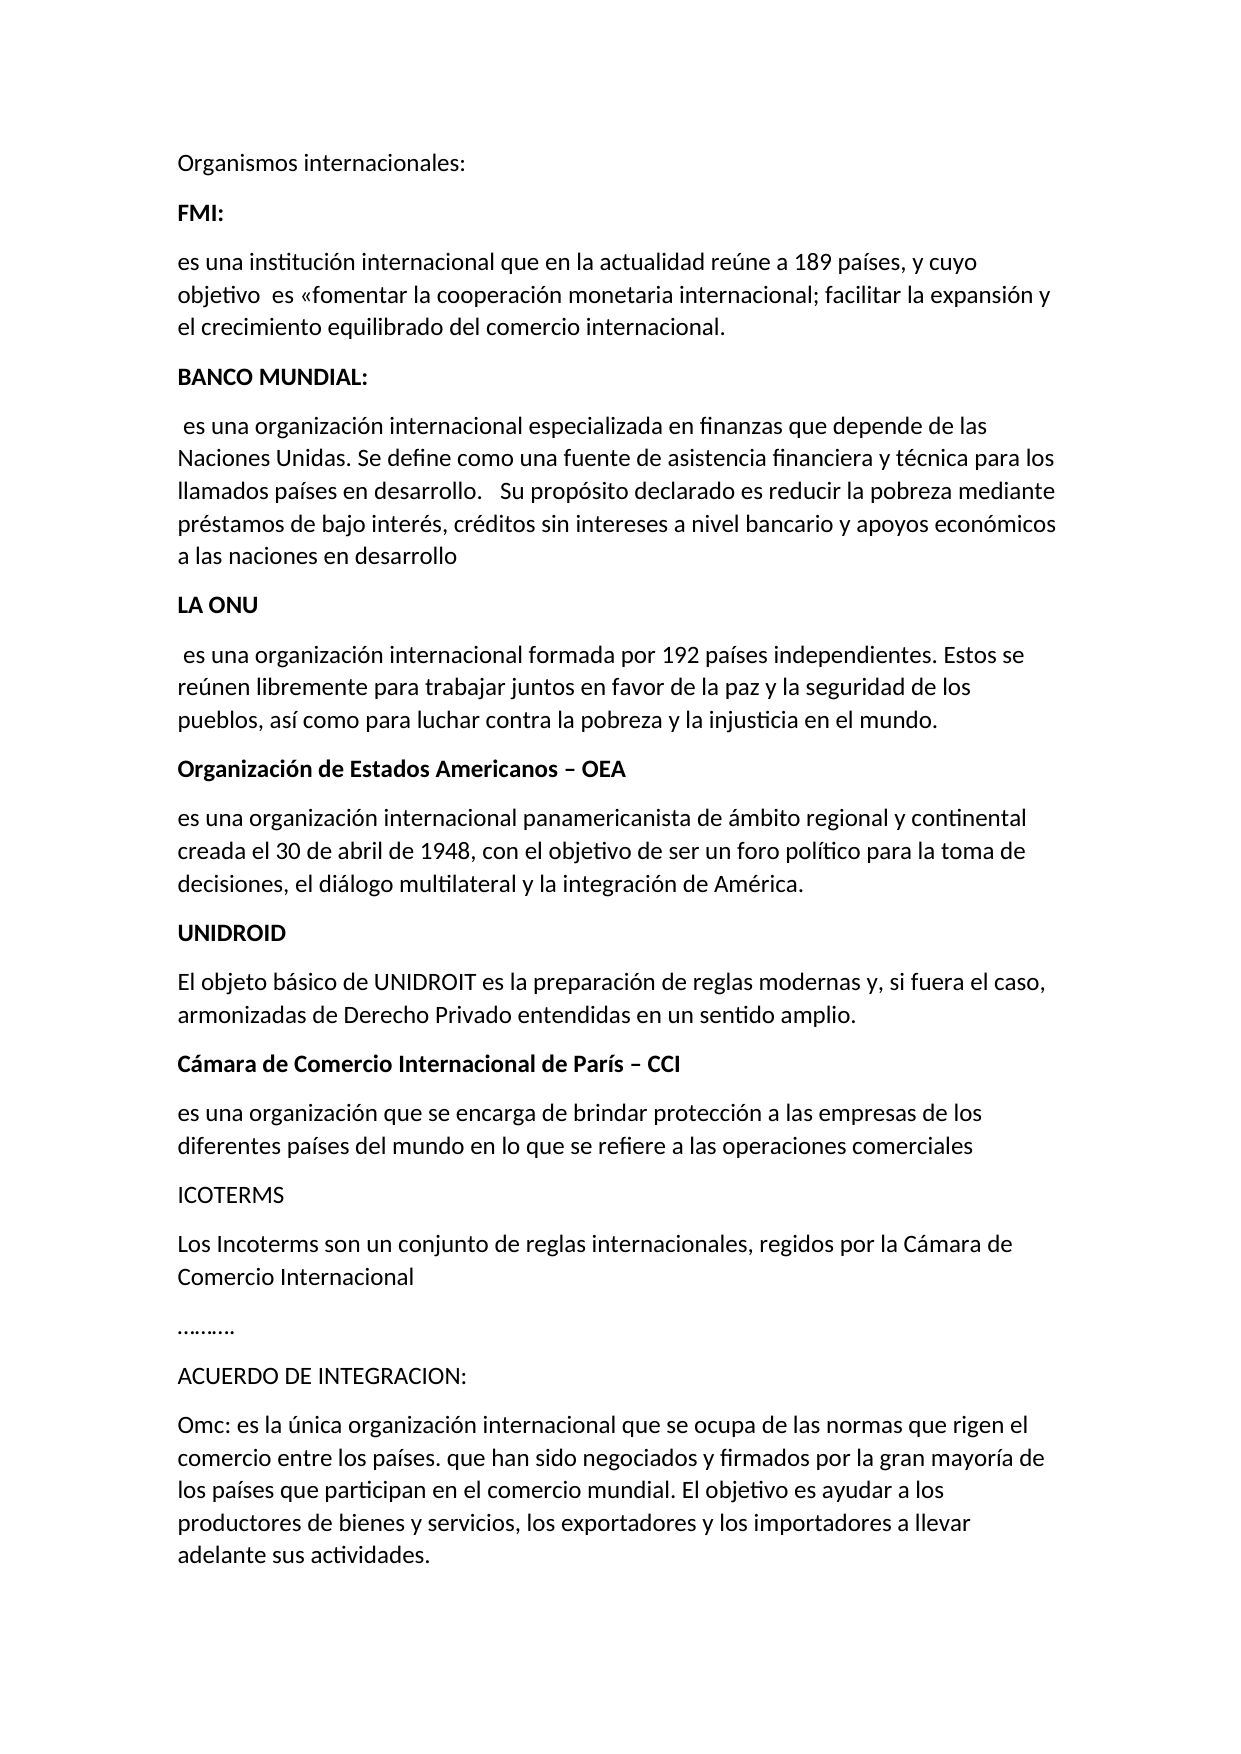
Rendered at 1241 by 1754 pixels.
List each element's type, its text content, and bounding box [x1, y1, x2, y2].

text LA ONU [177, 589, 1063, 620]
text UNIDROID [177, 917, 1063, 948]
text FMI: [177, 197, 1063, 227]
text Cámara de Comercio Internacional de París – CCI [177, 1048, 1063, 1079]
text es una institución internacional que en la actualidad reúne a 189 países, y cuyo objetivo es «fomentar la cooperación monetaria internacional; facilitar la expansión y el crecimiento equilibrado del comercio internacional. [177, 246, 1063, 342]
text ACUERDO DE INTEGRACION: [177, 1360, 1063, 1390]
text es una organización internacional especializada en finanzas que depende de las Naciones Unidas. Se define como una fuente de asistencia financiera y técnica para los llamados países en desarrollo. ​ ​ Su propósito declarado es reducir la pobreza mediante préstamos de bajo interés, créditos sin intereses a nivel bancario y apoyos económicos a las naciones en desarrollo [177, 410, 1063, 571]
text Los Incoterms son un conjunto de reglas internacionales, regidos por la Cámara de Comercio Internacional [177, 1229, 1063, 1292]
text Omc: es la única organización internacional que se ocupa de las normas que rigen el comercio entre los países. que han sido negociados y firmados por la gran mayoría de los países que participan en el comercio mundial. El objetivo es ayudar a los productores de bienes y servicios, los exportadores y los importadores a llevar adelante sus actividades. [177, 1409, 1063, 1570]
text Organización de Estados Americanos – OEA [177, 753, 1063, 784]
text El objeto básico de UNIDROIT es la preparación de reglas modernas y, si fuera el caso, armonizadas de Derecho Privado entendidas en un sentido amplio. [177, 966, 1063, 1029]
text ………. [177, 1311, 1063, 1341]
text es una organización que se encarga de brindar protección a las empresas de los diferentes países del mundo en lo que se refiere a las operaciones comerciales [177, 1097, 1063, 1161]
text es una organización internacional panamericanista de ámbito regional y continental creada el 30 de abril de 1948, con el objetivo de ser un foro político para la toma de decisiones, el diálogo multilateral y la integración de América. [177, 803, 1063, 898]
text BANCO MUNDIAL: [177, 361, 1063, 391]
text Organismos internacionales: [177, 148, 1063, 178]
text es una organización internacional formada por 192 países independientes. Estos se reúnen libremente para trabajar juntos en favor de la paz y la seguridad de los pueblos, así como para luchar contra la pobreza y la injusticia en el mundo. [177, 639, 1063, 734]
text ICOTERMS [177, 1179, 1063, 1210]
